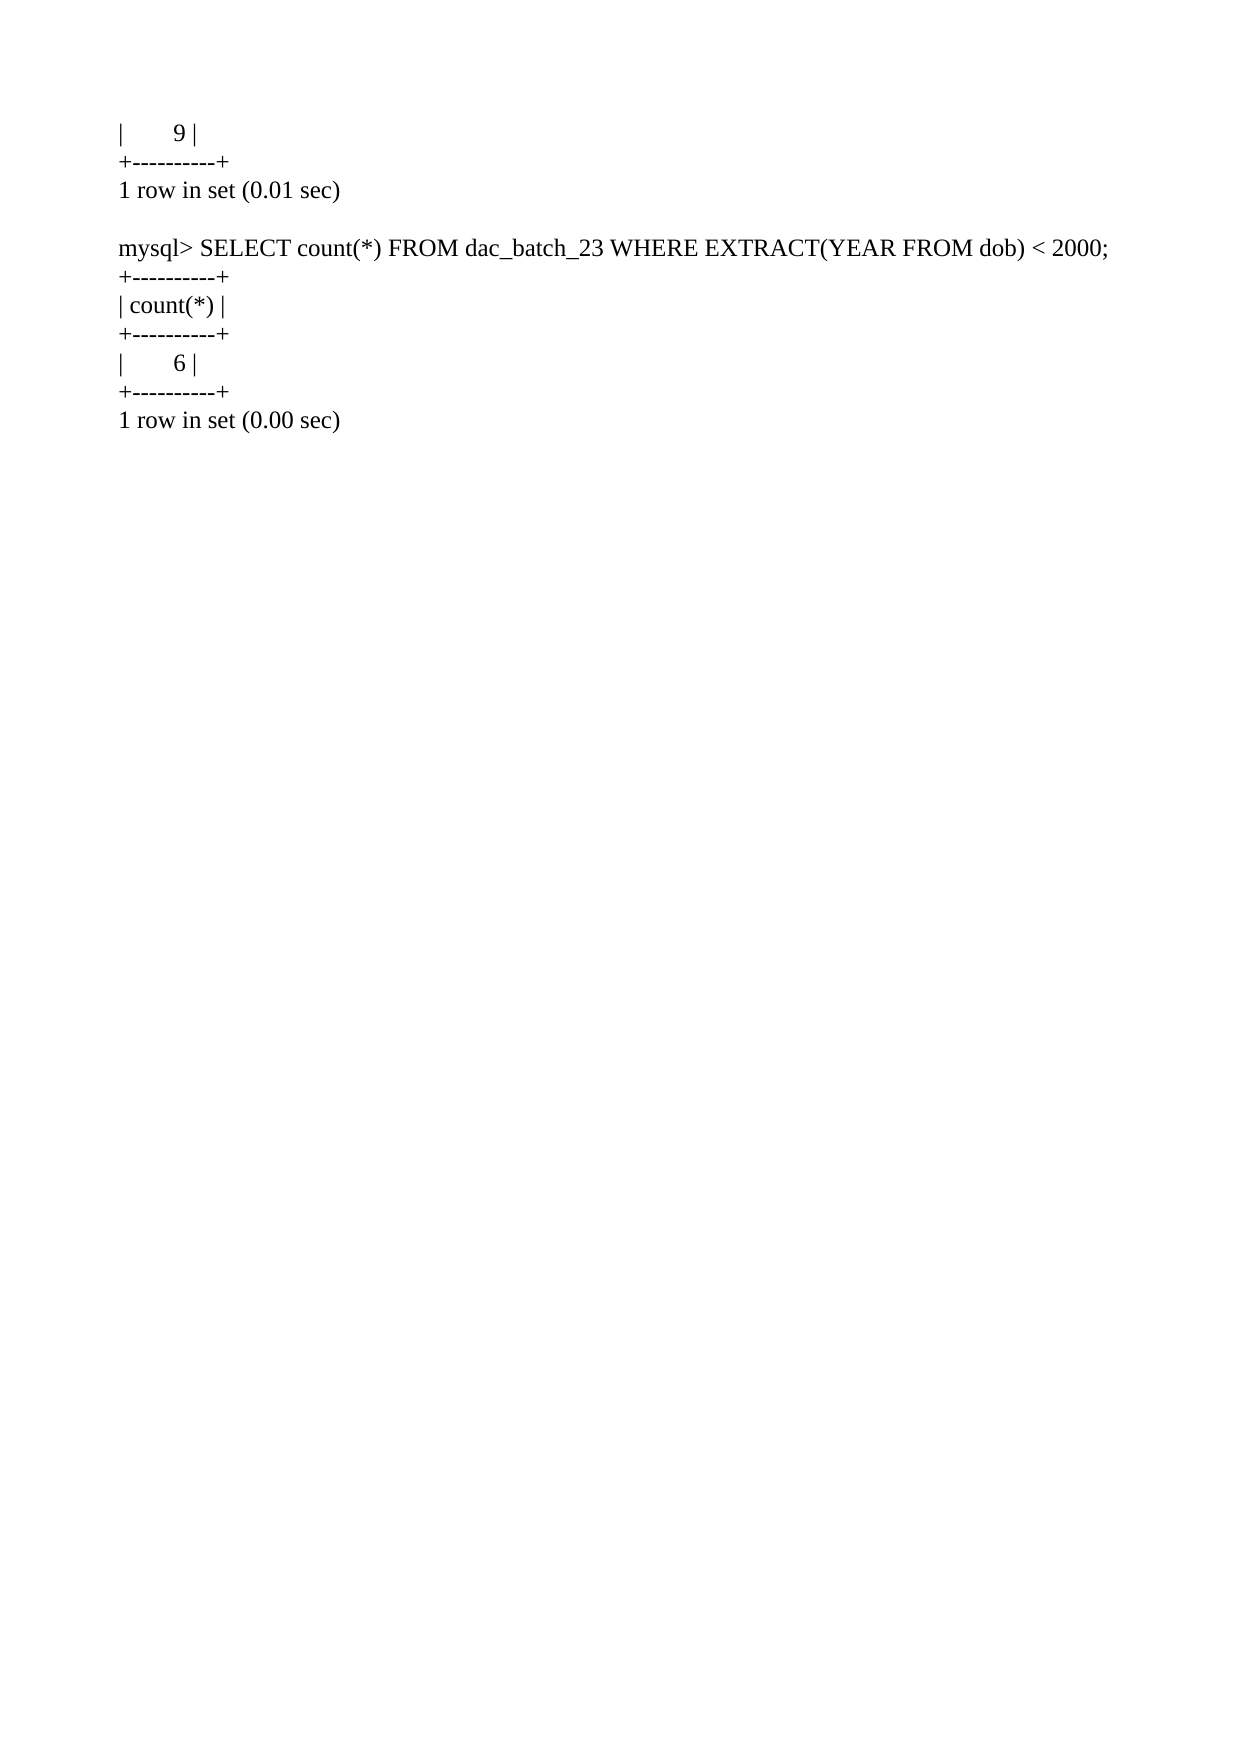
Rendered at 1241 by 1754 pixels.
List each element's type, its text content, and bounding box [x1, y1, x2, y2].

text | 9 | [118, 118, 1122, 147]
text +----------+ [118, 377, 1122, 406]
text | count(*) | [118, 291, 1122, 319]
text +----------+ [118, 319, 1122, 348]
text | 6 | [118, 348, 1122, 377]
text +----------+ [118, 147, 1122, 176]
text +----------+ [118, 262, 1122, 291]
text 1 row in set (0.01 sec) [118, 176, 1122, 204]
text mysql> SELECT count(*) FROM dac_batch_23 WHERE EXTRACT(YEAR FROM dob) < 2000; [118, 233, 1122, 262]
text 1 row in set (0.00 sec) [118, 406, 1122, 434]
